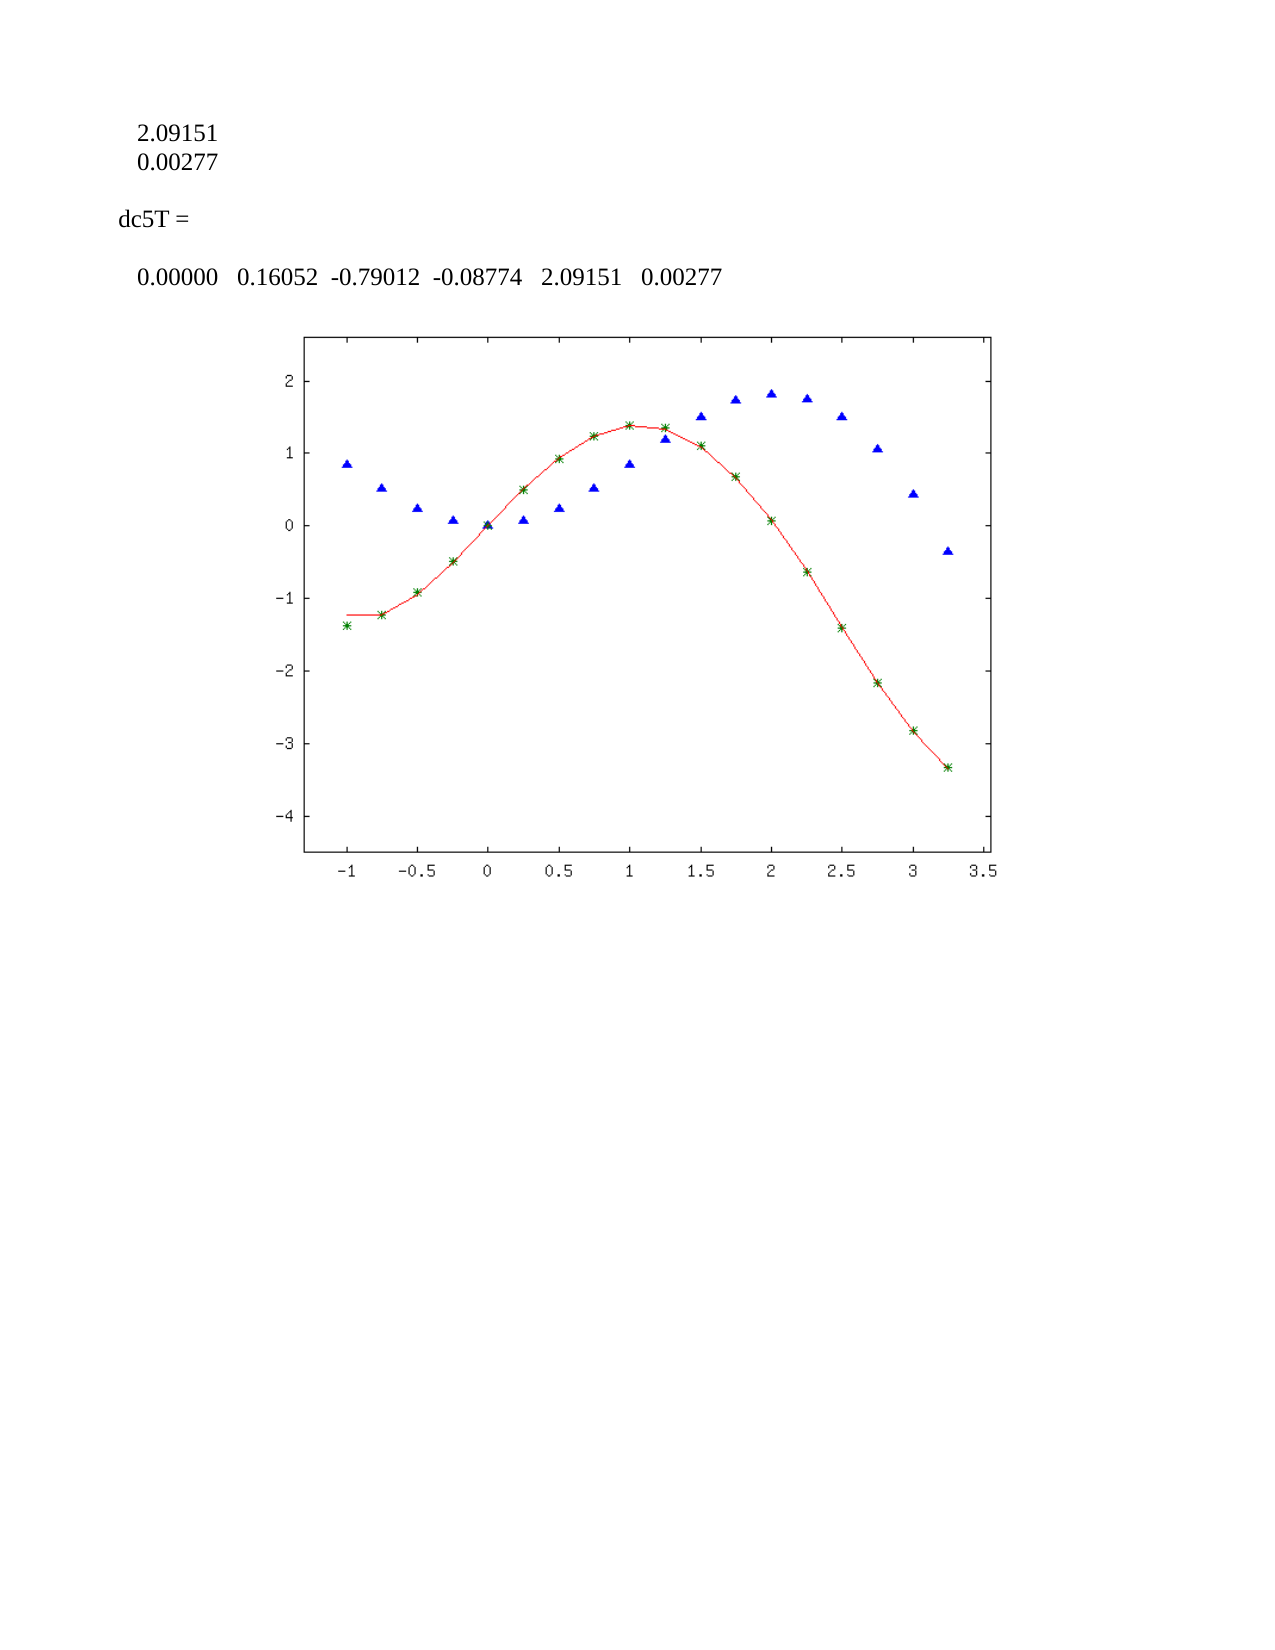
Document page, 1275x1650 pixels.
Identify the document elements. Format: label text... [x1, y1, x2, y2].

text 0.00000 0.16052 -0.79012 -0.08774 2.09151 0.00277 [118, 262, 1157, 291]
text 2.09151 [118, 118, 1157, 147]
picture [256, 319, 1019, 891]
text 0.00277 [118, 147, 1157, 176]
text dc5T = [118, 204, 1157, 233]
